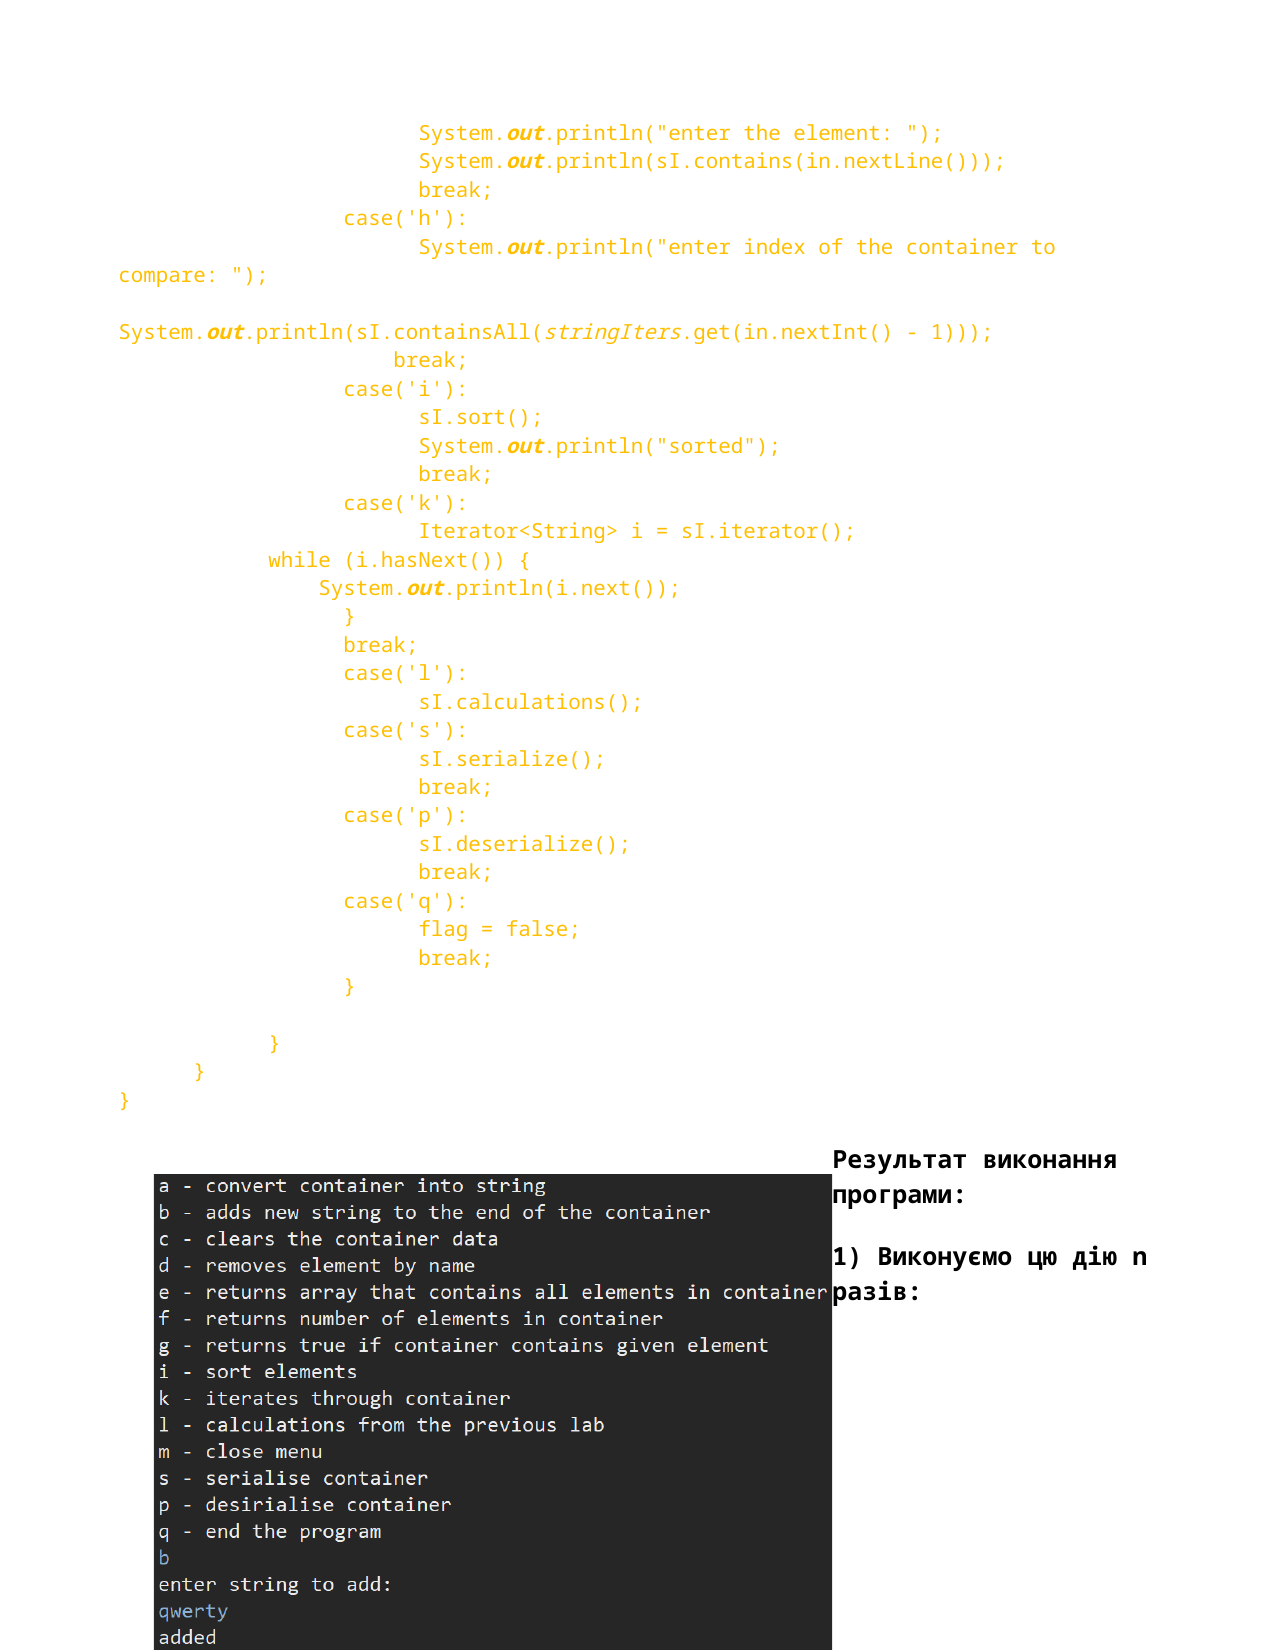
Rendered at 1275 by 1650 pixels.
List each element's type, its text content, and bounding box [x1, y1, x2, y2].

text case('l'): [118, 658, 1157, 687]
text System.out.println(sI.contains(in.nextLine())); [118, 147, 1157, 175]
text sI.serialize(); [118, 744, 1157, 772]
text case('h'): [118, 203, 1157, 232]
text break; [118, 943, 1157, 971]
text sI.calculations(); [118, 687, 1157, 715]
text while (i.hasNext()) { [118, 545, 1157, 573]
text System.out.println("enter the element: "); [118, 118, 1157, 147]
text Iterator<String> i = sI.iterator(); [118, 516, 1157, 545]
text break; [118, 630, 1157, 658]
text } [118, 971, 1157, 1000]
text break; [118, 459, 1157, 488]
text } [118, 1085, 1157, 1113]
text break; [118, 772, 1157, 801]
text case('s'): [118, 715, 1157, 744]
text } [118, 1028, 1157, 1057]
text case('k'): [118, 488, 1157, 516]
text case('p'): [118, 801, 1157, 829]
text Результат виконання програми: [118, 1142, 1157, 1210]
text } [118, 1057, 1157, 1085]
text sI.sort(); [118, 402, 1157, 431]
text flag = false; [118, 914, 1157, 943]
text break; [118, 175, 1157, 203]
text sI.deserialize(); [118, 829, 1157, 857]
text break; [118, 346, 1157, 374]
text System.out.println(sI.containsAll(stringIters.get(in.nextInt() - 1))); [118, 289, 1157, 346]
picture [153, 1174, 833, 1650]
text break; [118, 857, 1157, 886]
text case('q'): [118, 886, 1157, 914]
text System.out.println(i.next()); [118, 573, 1157, 602]
text 1) Виконуємо цю дію n разів: [833, 1239, 1157, 1307]
text case('i'): [118, 374, 1157, 402]
text System.out.println("sorted"); [118, 431, 1157, 459]
text System.out.println("enter index of the container to compare: "); [118, 232, 1157, 289]
text } [118, 602, 1157, 630]
text [118, 1239, 153, 1307]
